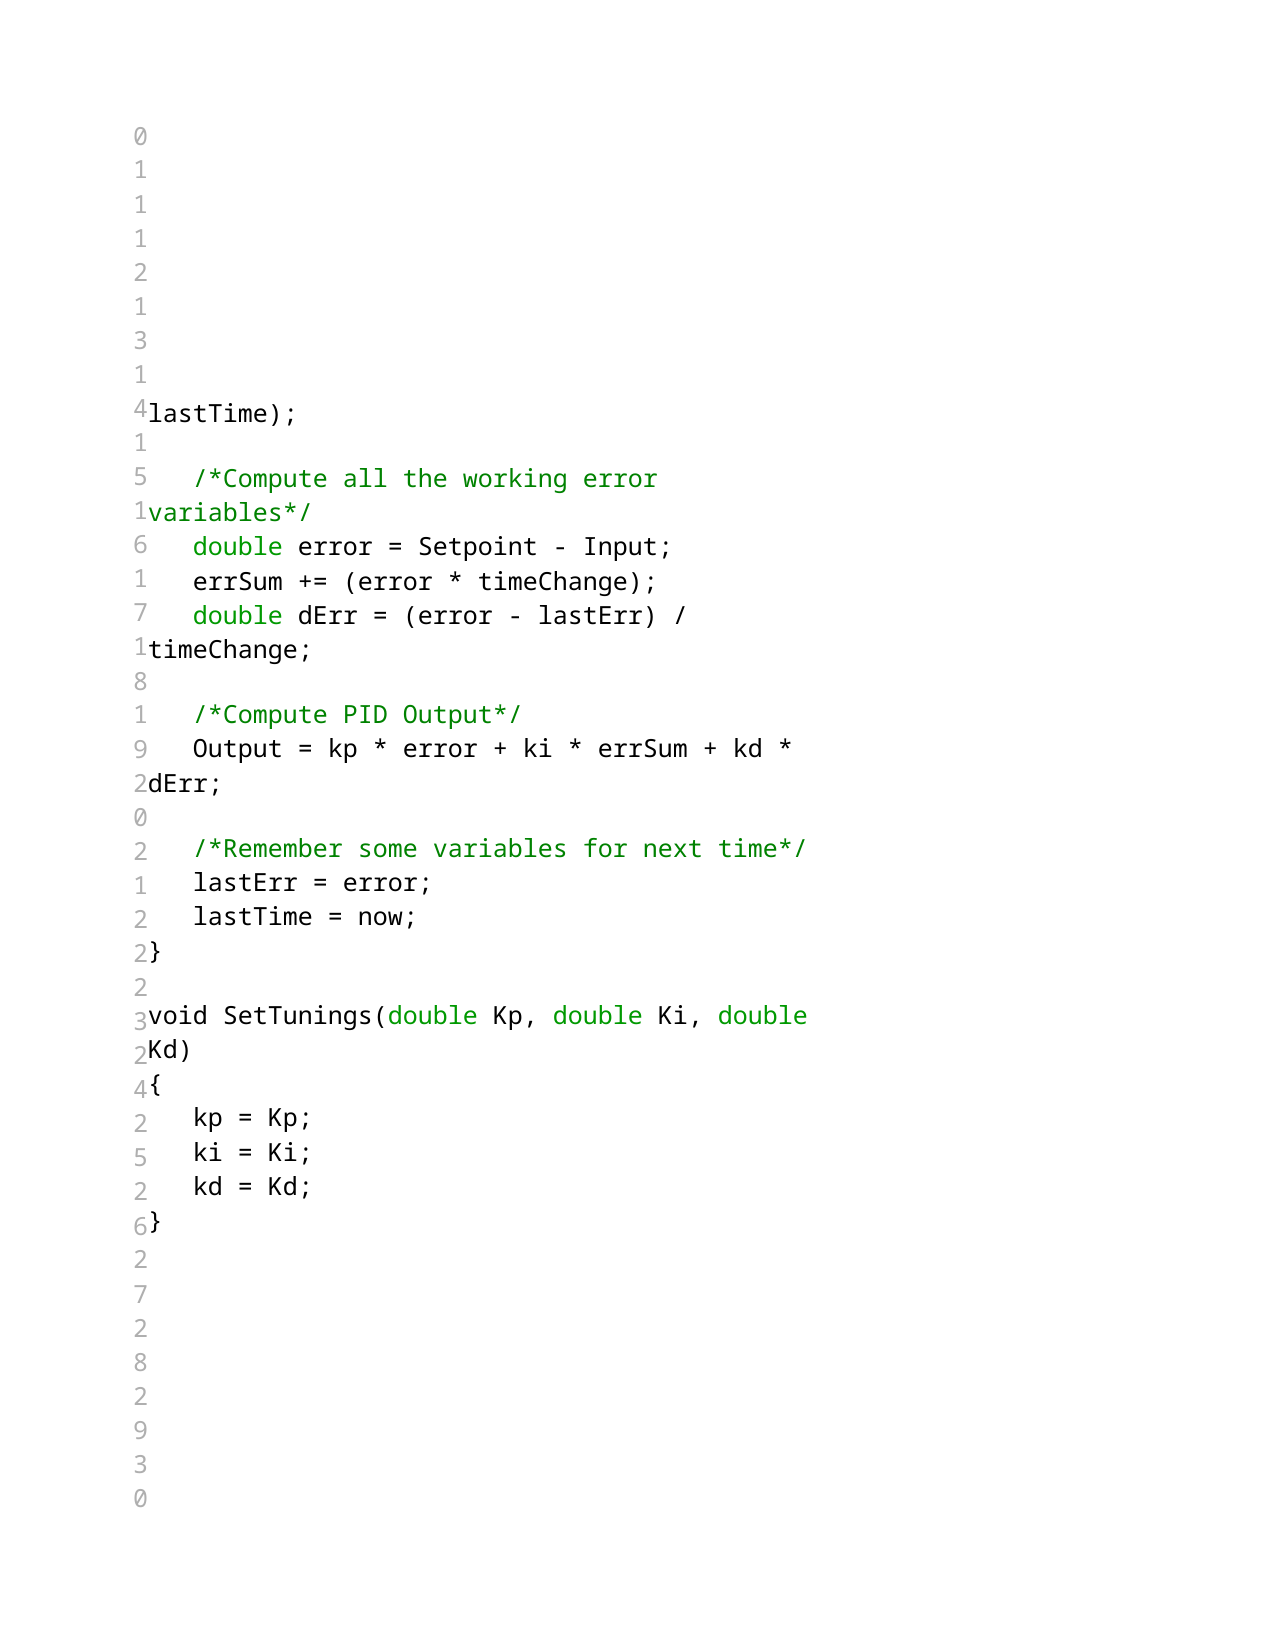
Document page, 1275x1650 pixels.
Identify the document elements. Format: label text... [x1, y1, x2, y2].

table_header 0 11 12 13 14 15 16 17 18 19 20 21 22 23 24 25 26 27 28 29 30 [118, 118, 148, 1515]
table_header - lastTime); /*Compute all the working error variables*/ double error = Setpoint - Input; errSum += (error * timeChange); double dErr = (error - lastErr) / timeChange; /*Compute PID Output*/ Output = kp * error + ki * errSum + kd * dErr; /*Remember some variables for next time*/ lastErr = error; lastTime = now; } void SetTunings(double Kp, double Ki, double Kd) { kp = Kp; ki = Ki; kd = Kd; } [148, 118, 827, 1515]
